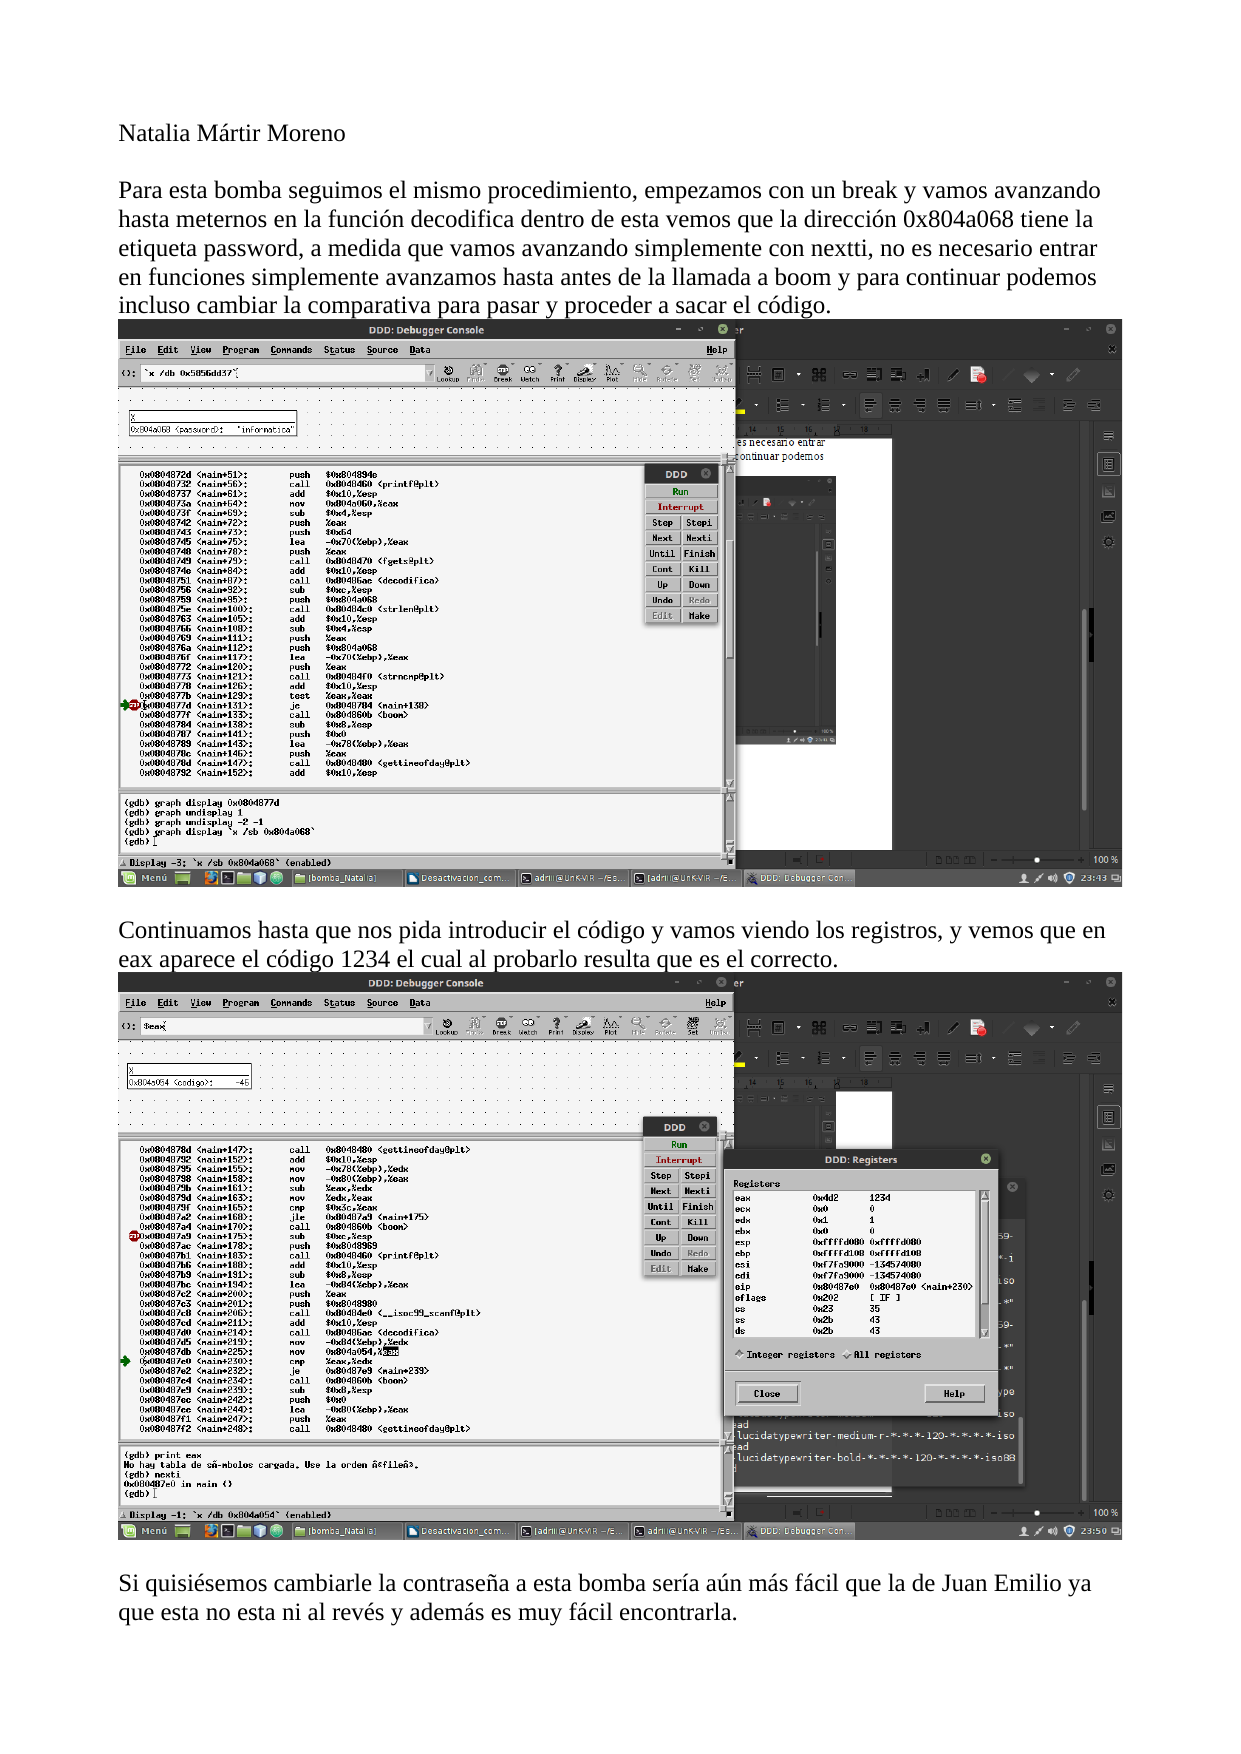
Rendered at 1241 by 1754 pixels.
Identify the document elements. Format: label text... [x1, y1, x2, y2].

picture [118, 972, 1123, 1540]
text Para esta bomba seguimos el mismo procedimiento, empezamos con un break y vamos avanzando hasta meternos en la función decodifica dentro de esta vemos que la dirección 0x804a068 tiene la etiqueta password, a medida que vamos avanzando simplemente con nextti, no es necesario entrar en funciones simplemente avanzamos hasta antes de la llamada a boom y para continuar podemos incluso cambiar la comparativa para pasar y proceder a sacar el código. [118, 176, 1122, 319]
text Si quisiésemos cambiarle la contraseña a esta bomba sería aún más fácil que la de Juan Emilio ya que esta no esta ni al revés y además es muy fácil encontrarla. [118, 1568, 1122, 1626]
text Natalia Mártir Moreno [118, 118, 1122, 147]
picture [118, 319, 1123, 887]
text Continuamos hasta que nos pida introducir el código y vamos viendo los registros, y vemos que en eax aparece el código 1234 el cual al probarlo resulta que es el correcto. [118, 915, 1122, 972]
